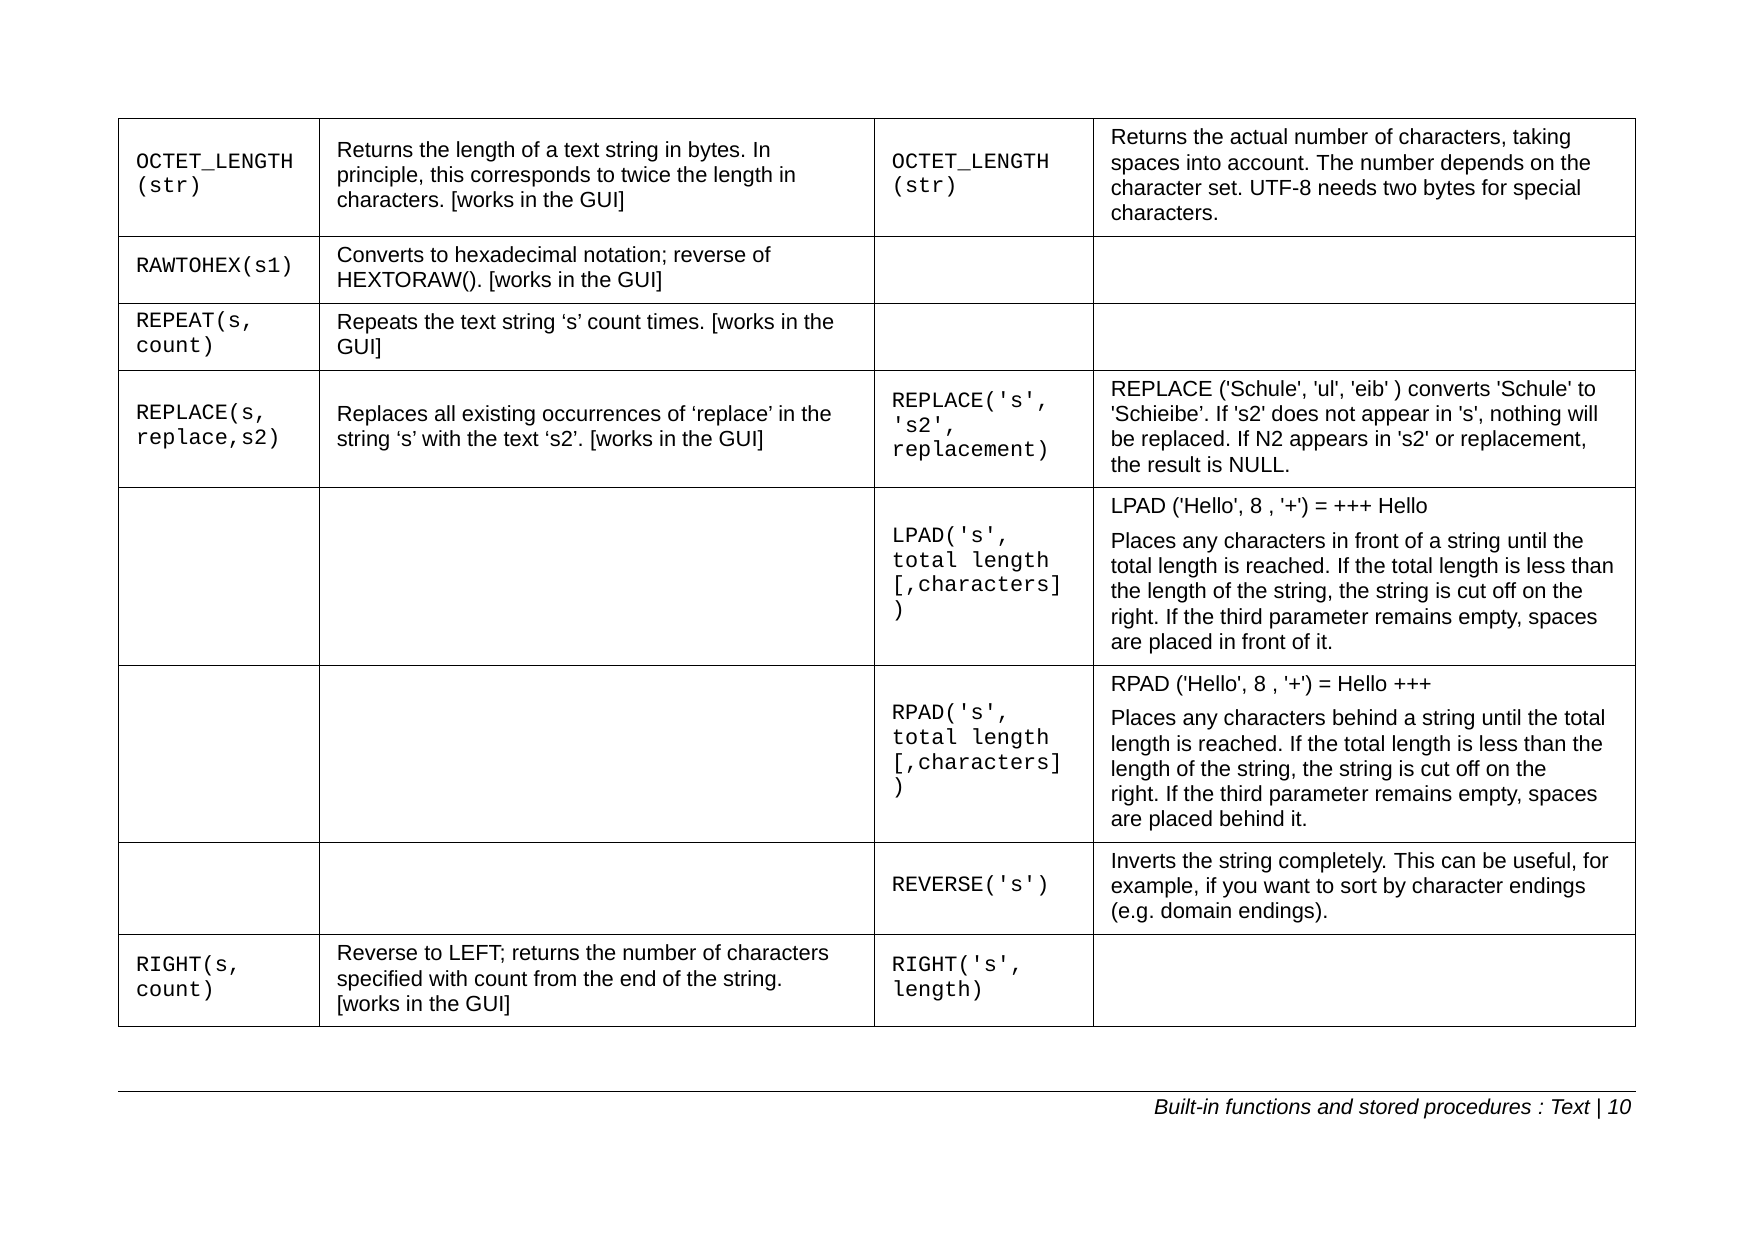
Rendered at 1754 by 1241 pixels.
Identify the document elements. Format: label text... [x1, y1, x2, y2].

table_cell [1094, 935, 1635, 1026]
table_cell RAWTOHEX(s1) [119, 237, 319, 303]
table_cell REPLACE('s', 's2', replacement) [875, 371, 1093, 487]
table_cell RPAD ('Hello', 8 , '+') = Hello +++ Places any characters behind a string until the total length is reached. If the total length is less than the length of the string, the string is cut off on the right. If the third parameter remains empty, spaces are placed behind it. [1094, 666, 1635, 842]
table_cell [1094, 237, 1635, 303]
table_cell Replaces all existing occurrences of ‘replace’ in the string ‘s’ with the text ‘s2’. [works in the GUI] [320, 371, 874, 487]
table_cell Reverse to LEFT; returns the number of characters specified with count from the end of the string. [works in the GUI] [320, 935, 874, 1026]
table_cell REPLACE(s, replace,s2) [119, 371, 319, 487]
table_cell [320, 666, 874, 842]
table_cell REPEAT(s, count) [119, 304, 319, 370]
table_cell OCTET_LENGTH (str) [119, 119, 319, 236]
table_cell OCTET_LENGTH (str) [875, 119, 1093, 236]
table_cell LPAD ('Hello', 8 , '+') = +++ Hello Places any characters in front of a string until the total length is reached. If the total length is less than the length of the string, the string is cut off on the right. If the third parameter remains empty, spaces are placed in front of it. [1094, 488, 1635, 664]
table_cell [320, 488, 874, 664]
table_cell [119, 488, 319, 664]
table_cell [119, 666, 319, 842]
table_cell Returns the length of a text string in bytes. In principle, this corresponds to twice the length in characters. [works in the GUI] [320, 119, 874, 236]
table_cell REPLACE ('Schule', 'ul', 'eib' ) converts 'Schule' to 'Schieibe’. If 's2' does not appear in 's', nothing will be replaced. If N2 appears in 's2' or replacement, the result is NULL. [1094, 371, 1635, 487]
table_cell Inverts the string completely. This can be useful, for example, if you want to sort by character endings (e.g. domain endings). [1094, 843, 1635, 934]
table_cell [320, 843, 874, 934]
table_cell [1094, 304, 1635, 370]
table_cell RIGHT(s, count) [119, 935, 319, 1026]
table_cell [875, 304, 1093, 370]
table_cell RIGHT('s', length) [875, 935, 1093, 1026]
table_cell Converts to hexadecimal notation; reverse of HEXTORAW(). [works in the GUI] [320, 237, 874, 303]
table_cell Repeats the text string ‘s’ count times. [works in the GUI] [320, 304, 874, 370]
table_cell [875, 237, 1093, 303]
table_cell REVERSE('s') [875, 843, 1093, 934]
table_cell LPAD('s', total length [,characters]) [875, 488, 1093, 664]
table_cell RPAD('s', total length [,characters]) [875, 666, 1093, 842]
table_cell [119, 843, 319, 934]
table_cell Returns the actual number of characters, taking spaces into account. The number depends on the character set. UTF-8 needs two bytes for special characters. [1094, 119, 1635, 236]
